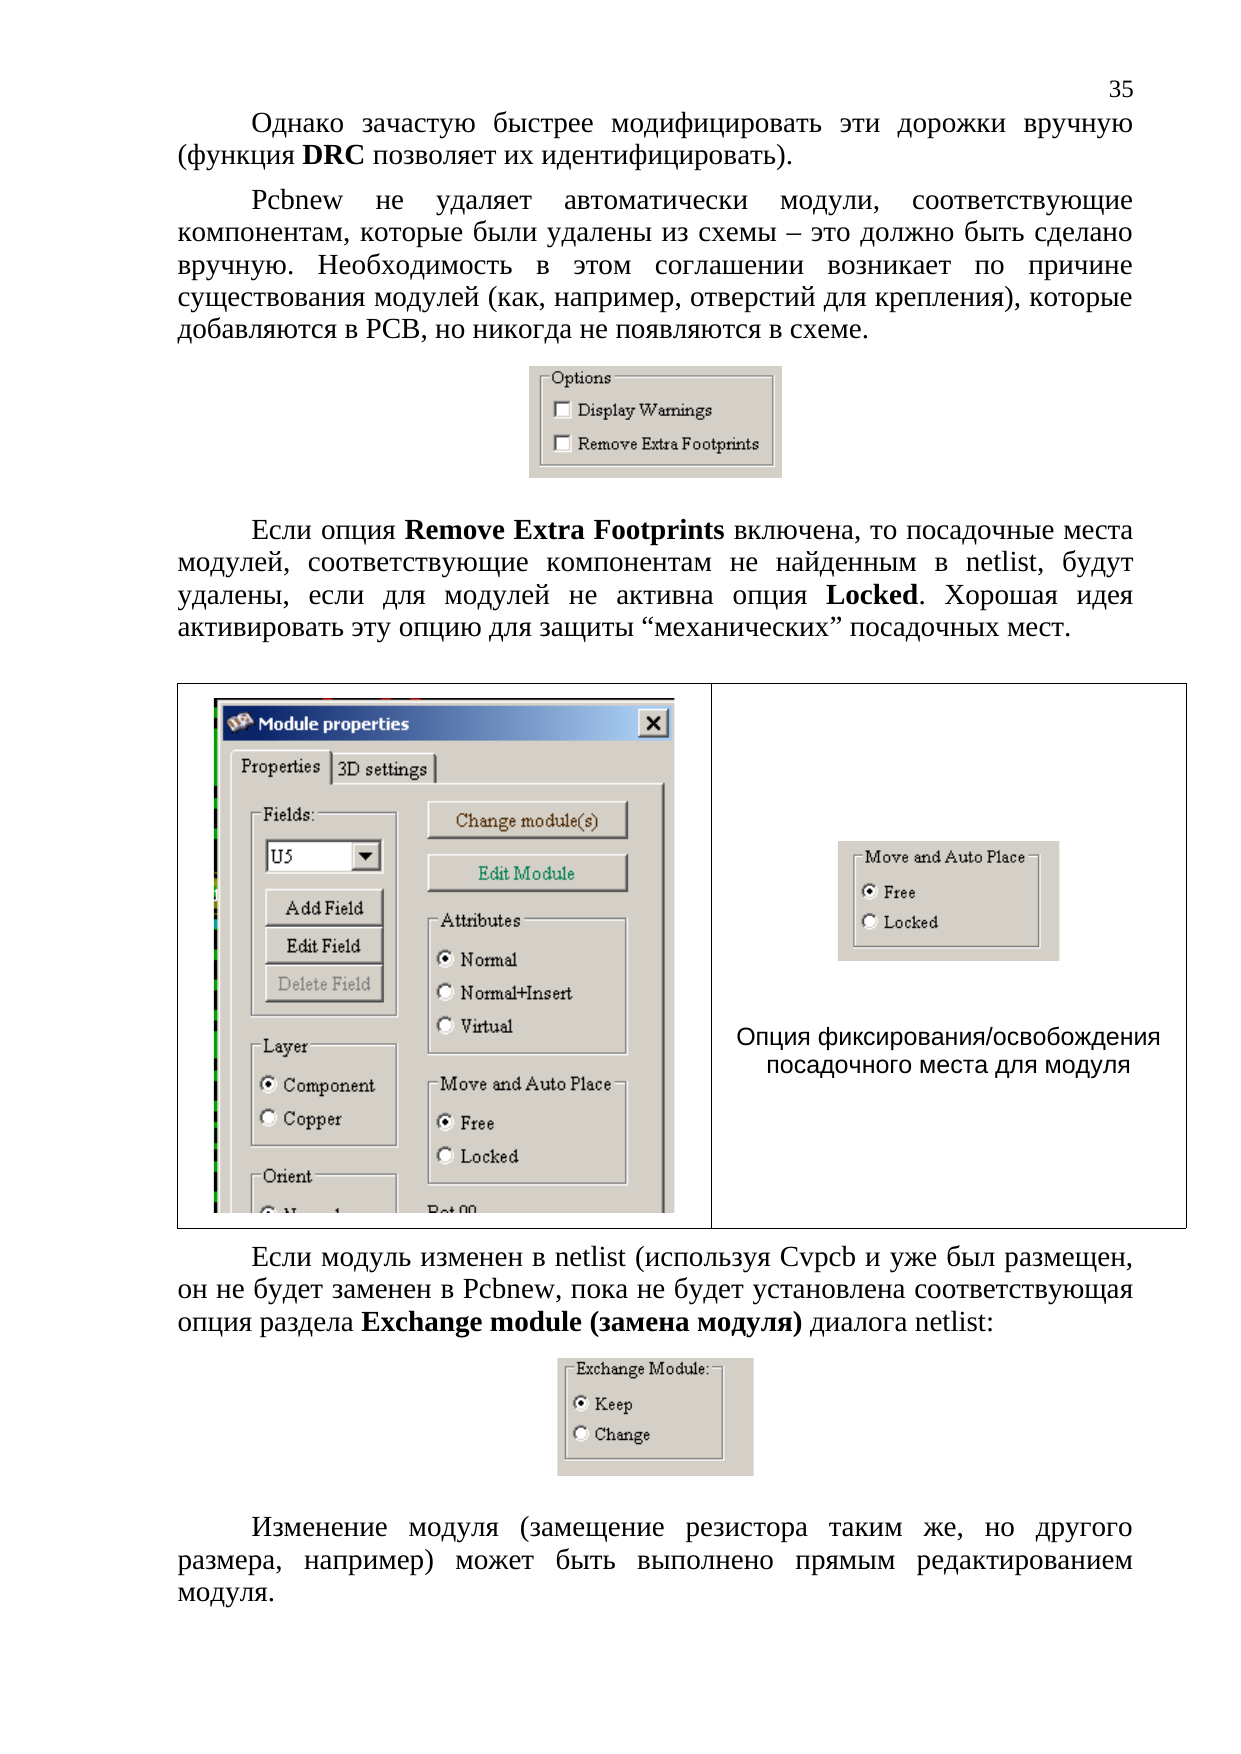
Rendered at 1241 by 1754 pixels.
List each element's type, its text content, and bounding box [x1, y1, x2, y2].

table_header [178, 684, 711, 1228]
table_header Опция фиксирования/освобождения посадочного места для модуля [712, 684, 1186, 1228]
text Если модуль изменен в netlist (используя Cvpcb и уже был размещен, он не будет заменен в Pcbnew, пока не будет установлена соответствующая опция раздела Exchange module (замена модуля) диалога netlist: [177, 1240, 1134, 1337]
text Pcbnew не удаляет автоматически модули, соответствующие компонентам, которые были удалены из схемы – это должно быть сделано вручную. Необходимость в этом соглашении возникает по причине существования модулей (как, например, отверстий для крепления), которые добавляются в PCB, но никогда не появляются в схеме. [177, 183, 1134, 345]
text Изменение модуля (замещение резистора таким же, но другого размера, например) может быть выполнено прямым редактированием модуля. [177, 1511, 1134, 1608]
picture [529, 366, 782, 478]
picture [837, 841, 1060, 961]
picture [213, 698, 675, 1213]
text Если опция Remove Extra Footprints включена, то посадочные места модулей, соответствующие компонентам не найденным в netlist, будут удалены, если для модулей не активна опция Locked. Хорошая идея активировать эту опцию для защиты “механических” посадочных мест. [177, 513, 1134, 643]
text Однако зачастую быстрее модифицировать эти дорожки вручную (функция DRC позволяет их идентифицировать). [177, 106, 1134, 171]
picture [557, 1358, 754, 1476]
